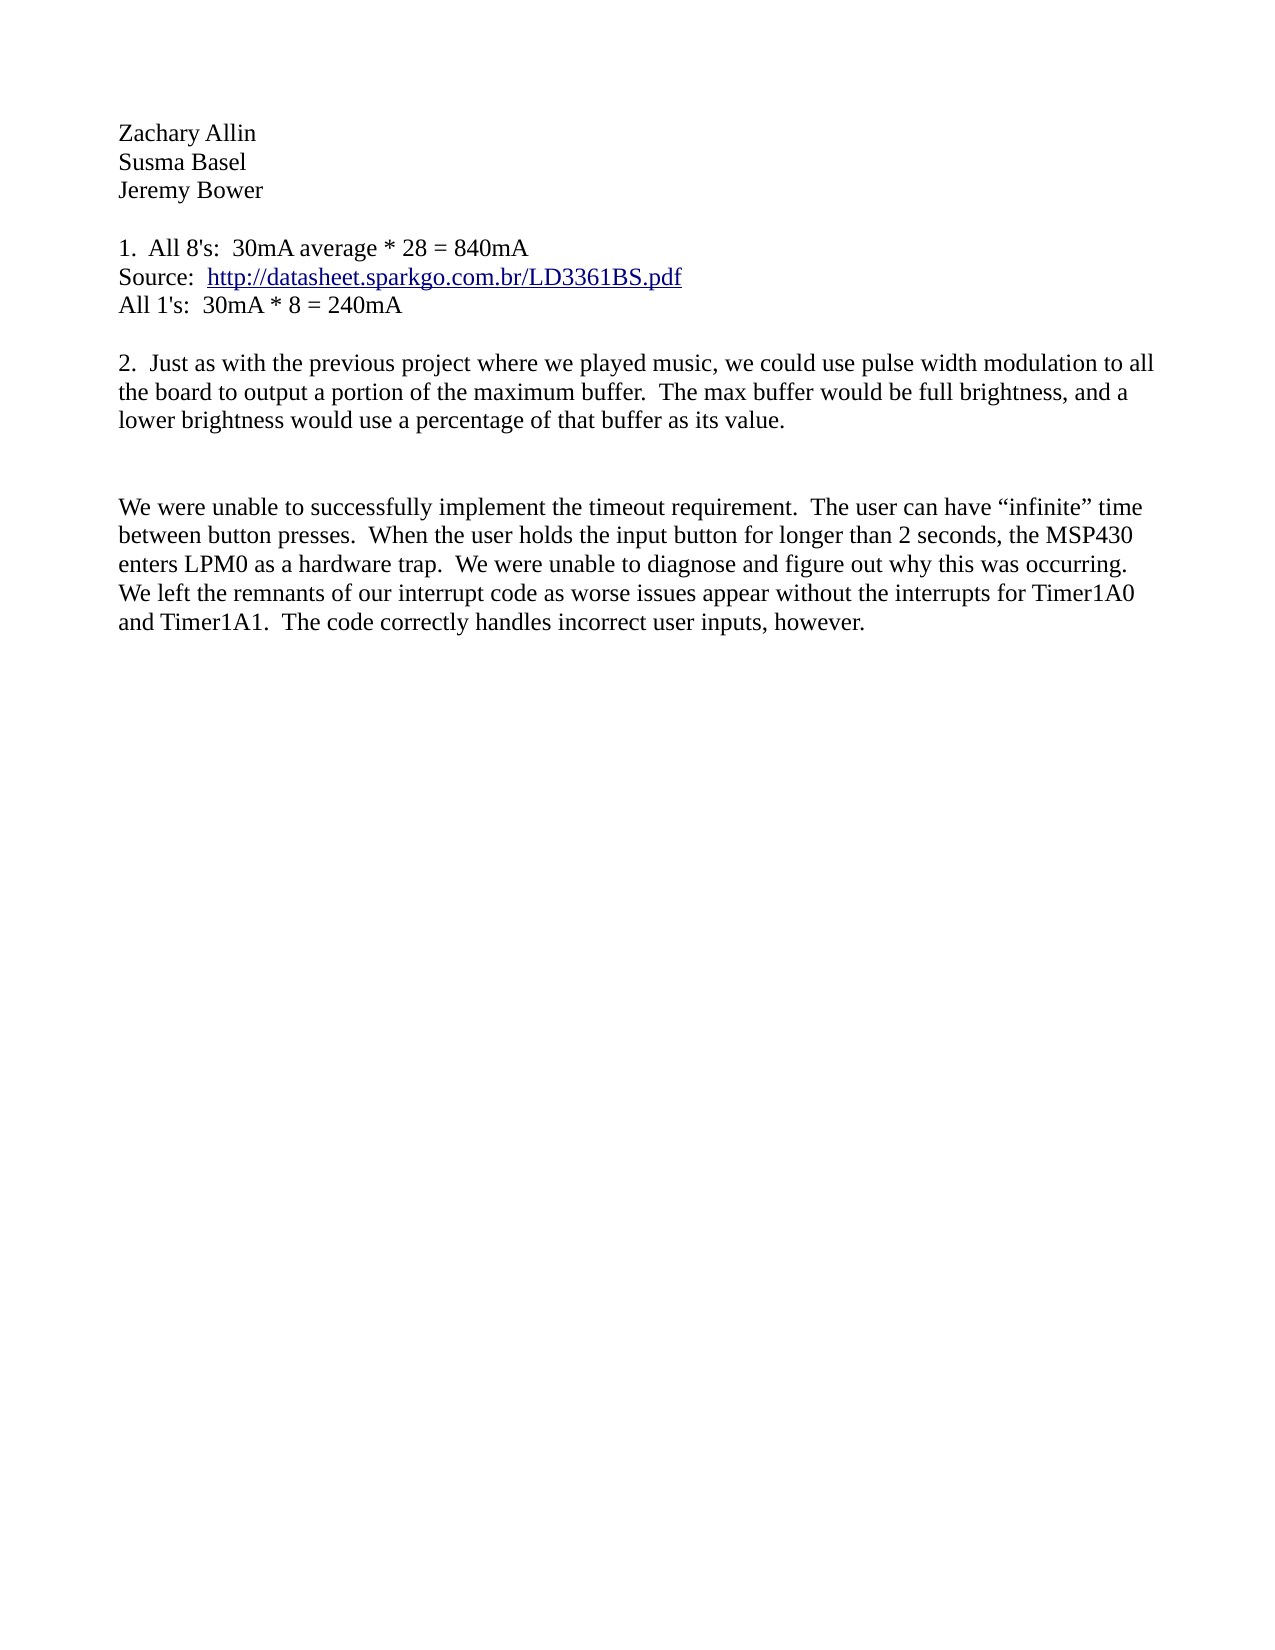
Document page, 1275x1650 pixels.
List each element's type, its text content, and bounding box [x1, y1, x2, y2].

text We were unable to successfully implement the timeout requirement. The user can have “infinite” time between button presses. When the user holds the input button for longer than 2 seconds, the MSP430 enters LPM0 as a hardware trap. We were unable to diagnose and figure out why this was occurring. We left the remnants of our interrupt code as worse issues appear without the interrupts for Timer1A0 and Timer1A1. The code correctly handles incorrect user inputs, however. [118, 492, 1157, 636]
text Jeremy Bower [118, 176, 1157, 204]
text 1. All 8's: 30mA average * 28 = 840mA [118, 233, 1157, 262]
text Susma Basel [118, 147, 1157, 176]
text Source: http://datasheet.sparkgo.com.br/LD3361BS.pdf [118, 262, 1157, 291]
text All 1's: 30mA * 8 = 240mA [118, 291, 1157, 319]
text Zachary Allin [118, 118, 1157, 147]
text 2. Just as with the previous project where we played music, we could use pulse width modulation to all the board to output a portion of the maximum buffer. The max buffer would be full brightness, and a lower brightness would use a percentage of that buffer as its value. [118, 348, 1157, 434]
